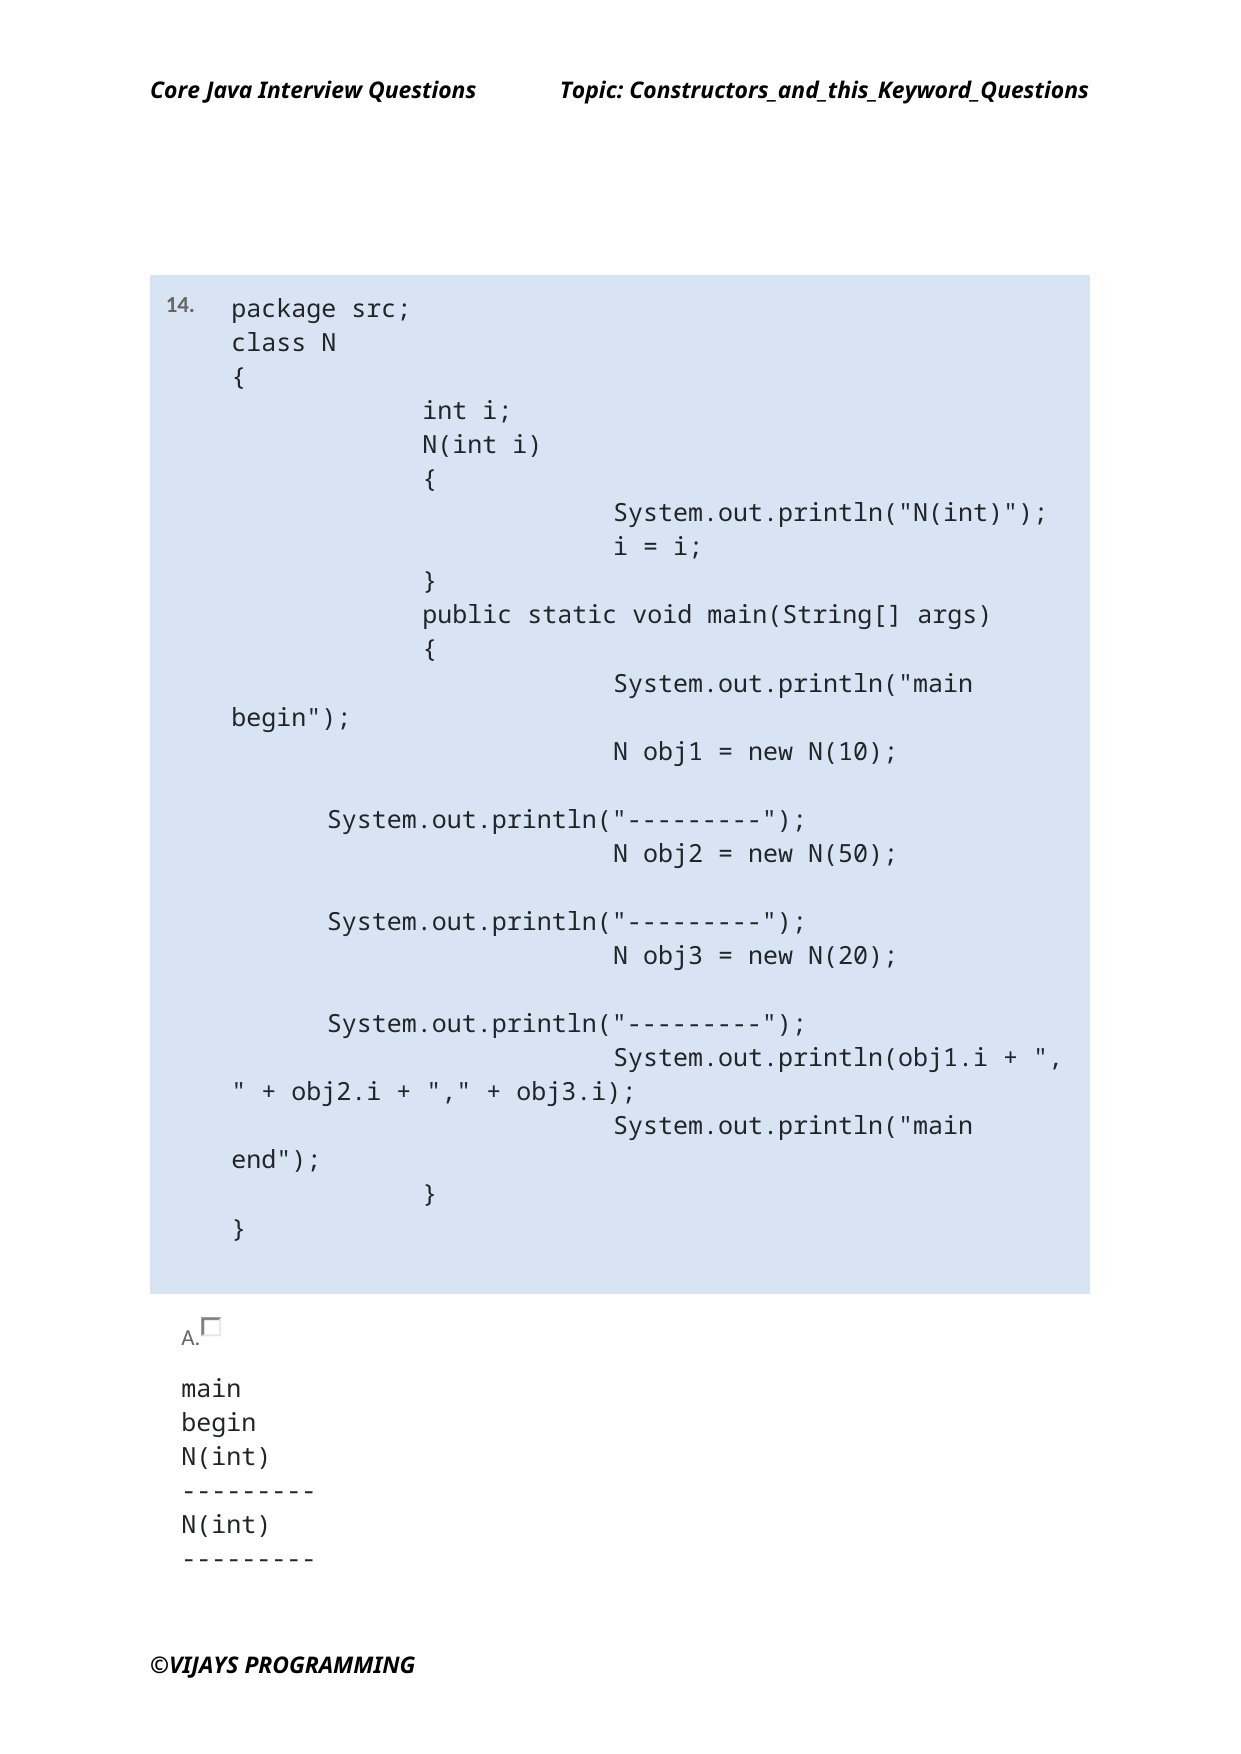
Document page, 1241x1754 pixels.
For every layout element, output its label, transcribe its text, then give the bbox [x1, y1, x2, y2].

table_cell package src; class N { int i; N(int i) { System.out.println("N(int)"); i = i; } public static void main(String[] args) { System.out.println("main begin"); N obj1 = new N(10); System.out.println("---------"); N obj2 = new N(50); System.out.println("---------"); N obj3 = new N(20); System.out.println("---------"); System.out.println(obj1.i + ", " + obj2.i + "," + obj3.i); System.out.println("main end"); } } [216, 275, 1090, 1294]
table_header [181, 213, 243, 259]
table_cell 14. [150, 275, 216, 1294]
table_cell [150, 1294, 1090, 1590]
table_header A. main begin N(int) --------- N(int) [181, 1310, 319, 1574]
table_header [181, 166, 429, 212]
table_cell [150, 150, 1090, 275]
